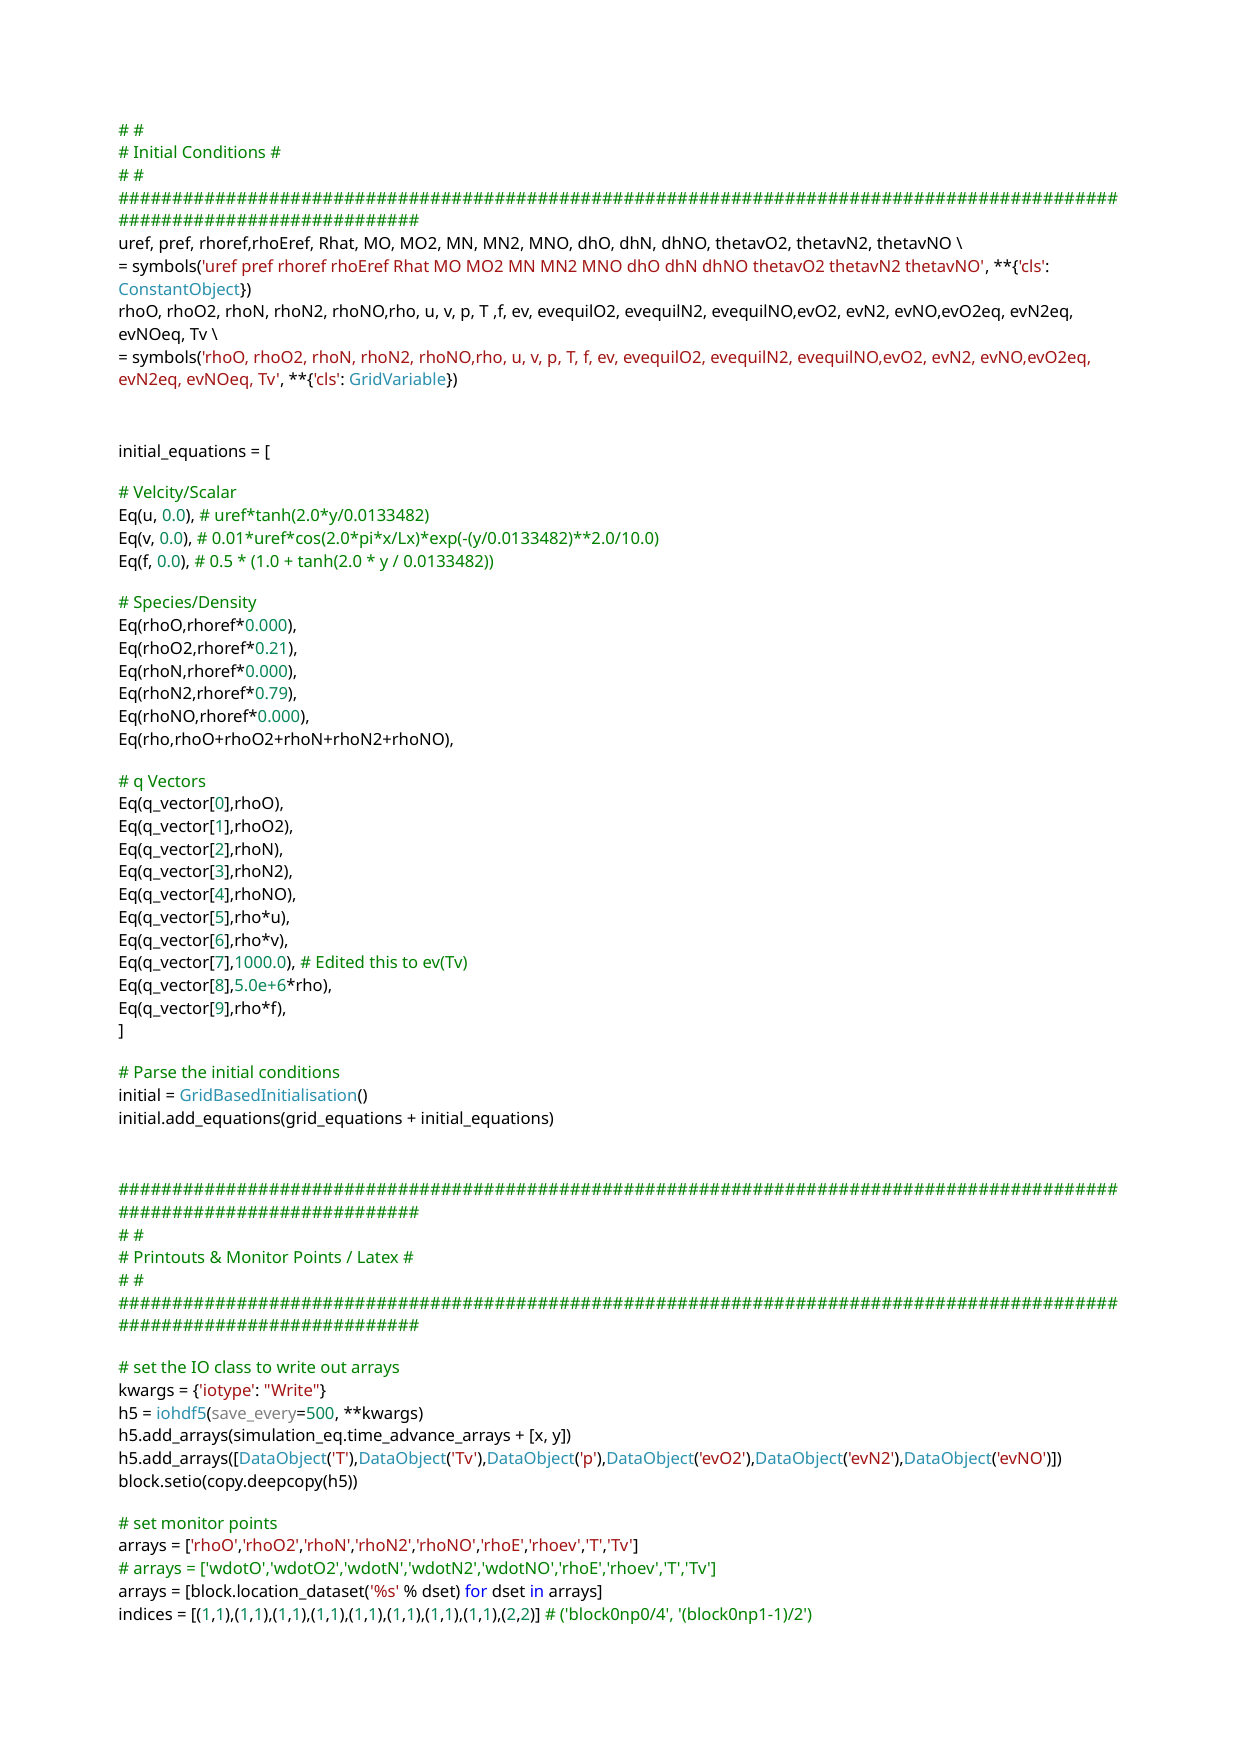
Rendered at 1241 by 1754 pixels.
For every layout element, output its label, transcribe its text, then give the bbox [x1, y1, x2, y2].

text Eq(q_vector[9],rho*f), [118, 996, 1122, 1019]
text initial = GridBasedInitialisation() [118, 1084, 1122, 1106]
text h5.add_arrays(simulation_eq.time_advance_arrays + [x, y]) [118, 1424, 1122, 1447]
text # # [118, 1268, 1122, 1291]
text initial.add_equations(grid_equations + initial_equations) [118, 1106, 1122, 1129]
text Eq(q_vector[7],1000.0), # Edited this to ev(Tv) [118, 951, 1122, 974]
text Eq(q_vector[6],rho*v), [118, 928, 1122, 951]
text indices = [(1,1),(1,1),(1,1),(1,1),(1,1),(1,1),(1,1),(1,1),(2,2)] # ('block0np0/4', '(block0np1-1)/2') [118, 1602, 1122, 1625]
text Eq(q_vector[4],rhoNO), [118, 883, 1122, 906]
text # # [118, 118, 1122, 141]
text # # [118, 163, 1122, 186]
text = symbols('rhoO, rhoO2, rhoN, rhoN2, rhoNO,rho, u, v, p, T, f, ev, evequilO2, evequilN2, evequilNO,evO2, evN2, evNO,evO2eq, evN2eq, evNOeq, Tv', **{'cls': GridVariable}) [118, 345, 1122, 391]
text Eq(q_vector[2],rhoN), [118, 837, 1122, 860]
text # arrays = ['wdotO','wdotO2','wdotN','wdotN2','wdotNO','rhoE','rhoev','T','Tv'] [118, 1557, 1122, 1579]
text h5 = iohdf5(save_every=500, **kwargs) [118, 1401, 1122, 1424]
text Eq(q_vector[1],rhoO2), [118, 815, 1122, 837]
text Eq(q_vector[8],5.0e+6*rho), [118, 974, 1122, 996]
text Eq(u, 0.0), # uref*tanh(2.0*y/0.0133482) [118, 504, 1122, 527]
text arrays = ['rhoO','rhoO2','rhoN','rhoN2','rhoNO','rhoE','rhoev','T','Tv'] [118, 1534, 1122, 1557]
text h5.add_arrays([DataObject('T'),DataObject('Tv'),DataObject('p'),DataObject('evO2'),DataObject('evN2'),DataObject('evNO')]) [118, 1447, 1122, 1469]
text Eq(q_vector[0],rhoO), [118, 792, 1122, 815]
text Eq(rhoO2,rhoref*0.21), [118, 637, 1122, 659]
text # Initial Conditions # [118, 141, 1122, 163]
text rhoO, rhoO2, rhoN, rhoN2, rhoNO,rho, u, v, p, T ,f, ev, evequilO2, evequilN2, evequilNO,evO2, evN2, evNO,evO2eq, evN2eq, evNOeq, Tv \ [118, 300, 1122, 345]
text ######################################################################################################################### [118, 186, 1122, 232]
text # # [118, 1223, 1122, 1246]
text ######################################################################################################################### [118, 1178, 1122, 1223]
text # set monitor points [118, 1511, 1122, 1534]
text kwargs = {'iotype': "Write"} [118, 1378, 1122, 1401]
text # Velcity/Scalar [118, 481, 1122, 504]
text Eq(rhoN2,rhoref*0.79), [118, 682, 1122, 705]
text Eq(rhoO,rhoref*0.000), [118, 614, 1122, 637]
text uref, pref, rhoref,rhoEref, Rhat, MO, MO2, MN, MN2, MNO, dhO, dhN, dhNO, thetavO2, thetavN2, thetavNO \ [118, 232, 1122, 254]
text # q Vectors [118, 769, 1122, 792]
text Eq(q_vector[3],rhoN2), [118, 860, 1122, 883]
text initial_equations = [ [118, 439, 1122, 462]
text Eq(v, 0.0), # 0.01*uref*cos(2.0*pi*x/Lx)*exp(-(y/0.0133482)**2.0/10.0) [118, 527, 1122, 549]
text # set the IO class to write out arrays [118, 1356, 1122, 1378]
text Eq(rho,rhoO+rhoO2+rhoN+rhoN2+rhoNO), [118, 727, 1122, 750]
text Eq(rhoN,rhoref*0.000), [118, 659, 1122, 682]
text Eq(rhoNO,rhoref*0.000), [118, 705, 1122, 727]
text Eq(f, 0.0), # 0.5 * (1.0 + tanh(2.0 * y / 0.0133482)) [118, 549, 1122, 572]
text Eq(q_vector[5],rho*u), [118, 906, 1122, 928]
text block.setio(copy.deepcopy(h5)) [118, 1469, 1122, 1492]
text # Parse the initial conditions [118, 1061, 1122, 1084]
text ######################################################################################################################### [118, 1291, 1122, 1337]
text arrays = [block.location_dataset('%s' % dset) for dset in arrays] [118, 1579, 1122, 1602]
text ] [118, 1019, 1122, 1042]
text # Species/Density [118, 591, 1122, 614]
text = symbols('uref pref rhoref rhoEref Rhat MO MO2 MN MN2 MNO dhO dhN dhNO thetavO2 thetavN2 thetavNO', **{'cls': ConstantObject}) [118, 254, 1122, 300]
text # Printouts & Monitor Points / Latex # [118, 1246, 1122, 1268]
